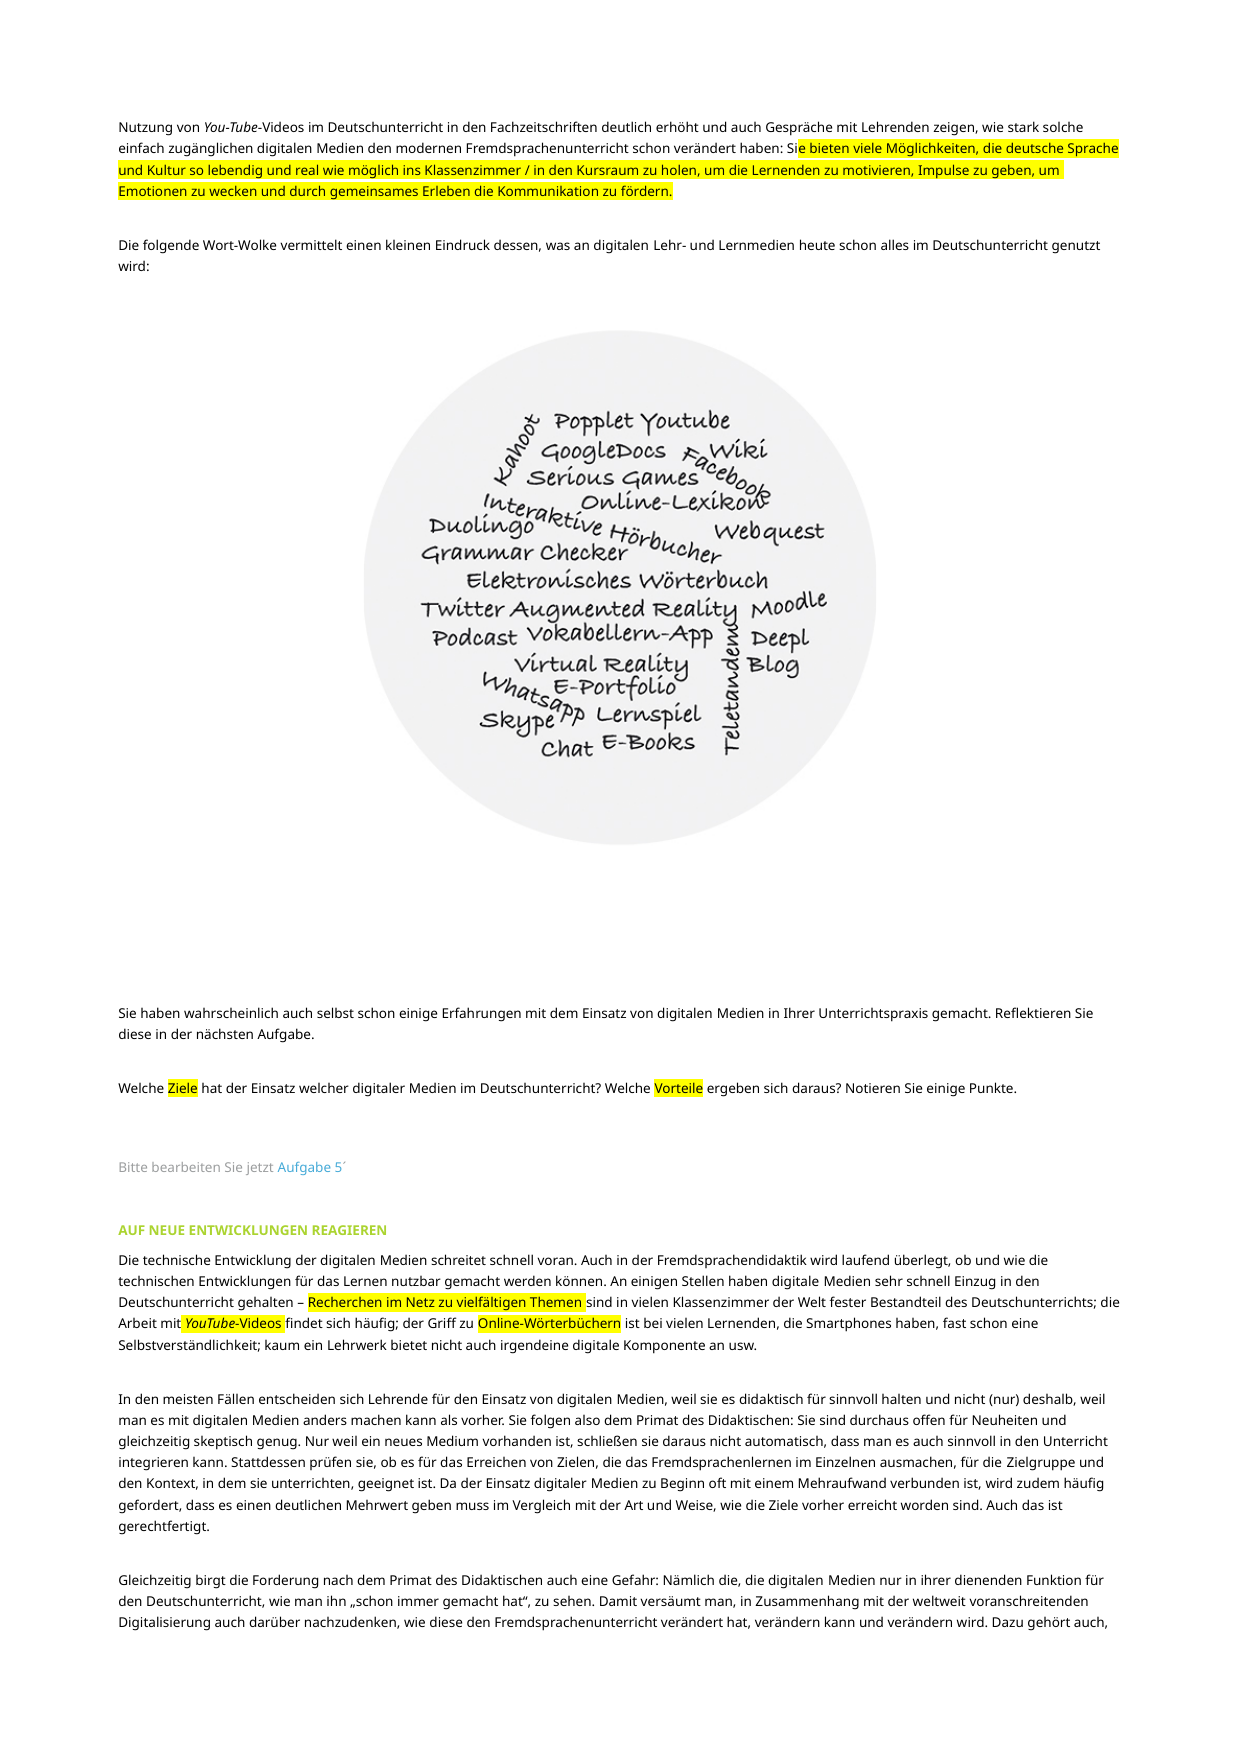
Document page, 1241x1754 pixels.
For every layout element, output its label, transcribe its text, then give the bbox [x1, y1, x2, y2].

text Bitte bearbeiten Sie jetzt Aufgabe 5´ [118, 1158, 1122, 1176]
subtitle AUF NEUE ENTWICKLUNGEN REAGIEREN [118, 1221, 1122, 1239]
text Welche Ziele hat der Einsatz welcher digitaler Medien im Deutschunterricht? Welche Vorteile ergeben sich daraus? Notieren Sie einige Punkte. [118, 1079, 1122, 1097]
text Die folgende Wort-Wolke vermittelt einen kleinen Eindruck dessen, was an digitalen Lehr- und Lernmedien heute schon alles im Deutschunterricht genutzt wird: [118, 236, 1122, 275]
text In den meisten Fällen entscheiden sich Lehrende für den Einsatz von digitalen Medien, weil sie es didaktisch für sinnvoll halten und nicht (nur) deshalb, weil man es mit digitalen Medien anders machen kann als vorher. Sie folgen also dem Primat des Didaktischen: Sie sind durchaus offen für Neuheiten und gleichzeitig skeptisch genug. Nur weil ein neues Medium vorhanden ist, schließen sie daraus nicht automatisch, dass man es auch sinnvoll in den Unterricht integrieren kann. Stattdessen prüfen sie, ob es für das Erreichen von Zielen, die das Fremdsprachenlernen im Einzelnen ausmachen, für die Zielgruppe und den Kontext, in dem sie unterrichten, geeignet ist. Da der Einsatz digitaler Medien zu Beginn oft mit einem Mehraufwand verbunden ist, wird zudem häufig gefordert, dass es einen deutlichen Mehrwert geben muss im Vergleich mit der Art und Weise, wie die Ziele vorher erreicht worden sind. Auch das ist gerechtfertigt. [118, 1390, 1122, 1535]
text Gleichzeitig birgt die Forderung nach dem Primat des Didaktischen auch eine Gefahr: Nämlich die, die digitalen Medien nur in ihrer dienenden Funktion für den Deutschunterricht, wie man ihn „schon immer gemacht hat“, zu sehen. Damit versäumt man, in Zusammenhang mit der weltweit voranschreitenden Digitalisierung auch darüber nachzudenken, wie diese den Fremdsprachenunterricht verändert hat, verändern kann und verändern wird. Dazu gehört auch, [118, 1571, 1122, 1632]
text Nutzung von You-Tube-Videos im Deutschunterricht in den Fachzeitschriften deutlich erhöht und auch Gespräche mit Lehrenden zeigen, wie stark solche einfach zugänglichen digitalen Medien den modernen Fremdsprachenunterricht schon verändert haben: Sie bieten viele Möglichkeiten, die deutsche Sprache und Kultur so lebendig und real wie möglich ins Klassenzimmer / in den Kursraum zu holen, um die Lernenden zu motivieren, Impulse zu geben, um Emotionen zu wecken und durch gemeinsames Erleben die Kommunikation zu fördern. [118, 118, 1122, 200]
text Sie haben wahrscheinlich auch selbst schon einige Erfahrungen mit dem Einsatz von digitalen Medien in Ihrer Unterrichtspraxis gemacht. Reflektieren Sie diese in der nächsten Aufgabe. [118, 1003, 1122, 1043]
text Die technische Entwicklung der digitalen Medien schreitet schnell voran. Auch in der Fremdsprachendidaktik wird laufend überlegt, ob und wie die technischen Entwicklungen für das Lernen nutzbar gemacht werden können. An einigen Stellen haben digitale Medien sehr schnell Einzug in den Deutschunterricht gehalten – Recherchen im Netz zu vielfältigen Themen sind in vielen Klassenzimmer der Welt fester Bestandteil des Deutschunterrichts; die Arbeit mit YouTube-Videos findet sich häufig; der Griff zu Online-Wörterbüchern ist bei vielen Lernenden, die Smartphones haben, fast schon eine Selbstverständlichkeit; kaum ein Lehrwerk bietet nicht auch irgendeine digitale Komponente an usw. [118, 1251, 1122, 1354]
picture [363, 278, 877, 934]
